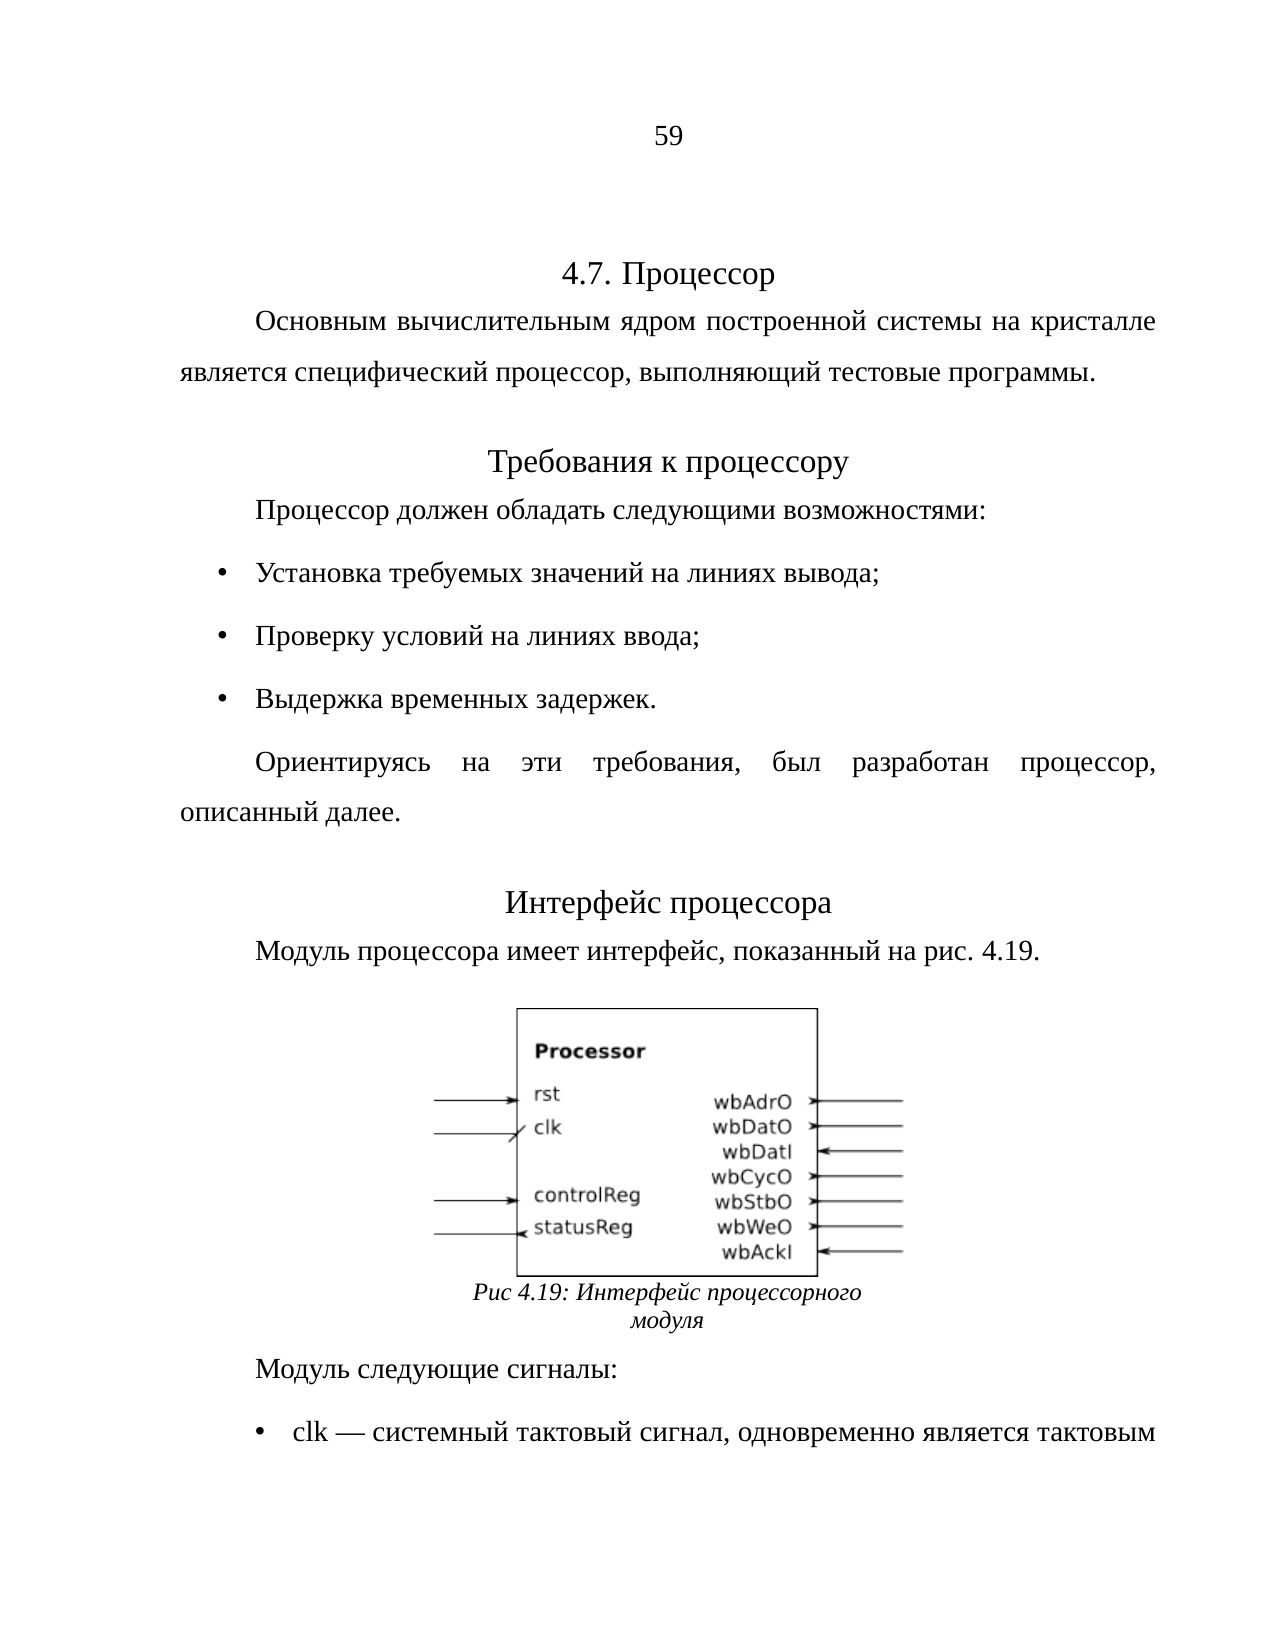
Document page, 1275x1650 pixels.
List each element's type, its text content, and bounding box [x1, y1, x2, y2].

text Процессор должен обладать следующими возможностями: [180, 492, 1157, 526]
list Проверку условий на линиях ввода; [217, 618, 1157, 652]
subtitle Процессор [180, 253, 1157, 291]
text Модуль процессора имеет интерфейс, показанный на рис. 4.19. [180, 933, 1157, 966]
list clk — системный тактовый сигнал, одновременно является тактовым [255, 1414, 1157, 1447]
list Установка требуемых значений на линиях вывода; [217, 555, 1157, 589]
text Ориентируясь на эти требования, был разработан процессор, описанный далее. [180, 744, 1157, 828]
subtitle Требования к процессору [180, 442, 1157, 480]
text Модуль следующие сигналы: [180, 996, 1157, 1384]
text Рис 4.19: Интерфейс процессорного модуля [433, 1277, 903, 1334]
list Выдержка временных задержек. [217, 681, 1157, 715]
subtitle Интерфейс процессора [180, 882, 1157, 920]
picture [433, 1008, 904, 1277]
text Основным вычислительным ядром построенной системы на кристалле является специфический процессор, выполняющий тестовые программы. [180, 303, 1157, 387]
